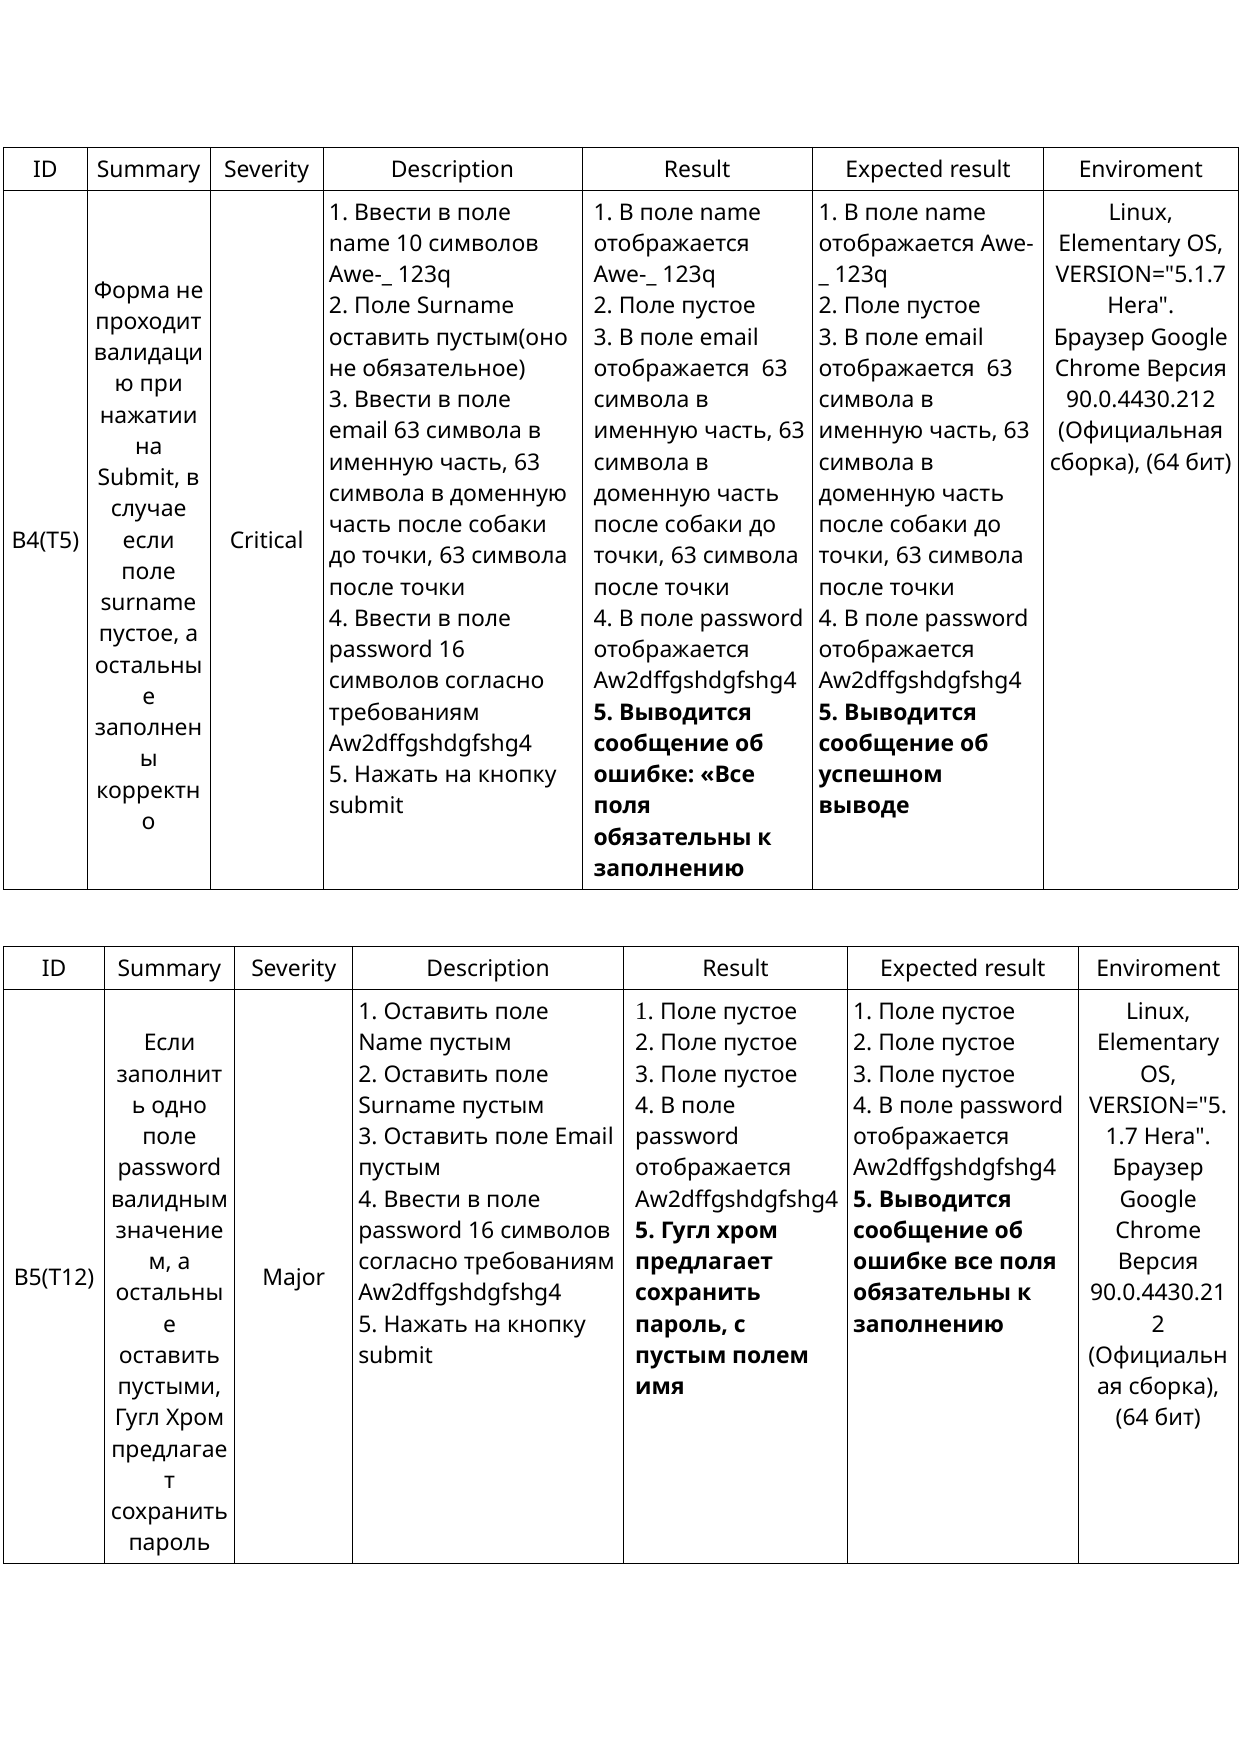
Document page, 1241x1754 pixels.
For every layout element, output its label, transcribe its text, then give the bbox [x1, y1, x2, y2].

table_cell Форма не проходит валидацию при нажатии на Submit, в случае если поле surname пустое, а остальные заполнены корректно [88, 191, 210, 889]
table_header Severity [235, 947, 352, 989]
table_cell Поле пустое Поле пустое Поле пустое В поле password отображается Aw2dffgshdgfshg4 Гугл хром предлагает сохранить пароль, с пустым полем имя [624, 990, 847, 1563]
table_cell Поле пустое Поле пустое Поле пустое В поле password отображается Aw2dffgshdgfshg4 Выводится сообщение об ошибке все поля обязательны к заполнению [848, 990, 1078, 1563]
table_header Enviroment [1044, 148, 1238, 190]
table_cell Linux, Elementary OS, VERSION="5.1.7 Hera". Браузер Google Chrome Версия 90.0.4430.212 (Официальная сборка), (64 бит) [1044, 191, 1238, 889]
table_header Summary [105, 947, 234, 989]
table_header Result [583, 148, 812, 190]
table_header Description [353, 947, 623, 989]
table_header Summary [88, 148, 210, 190]
table_cell Если заполнить одно поле password валидным значением, а остальные оставить пустыми, Гугл Хром предлагает сохранить пароль [105, 990, 234, 1563]
table_header Description [324, 148, 582, 190]
table_header Result [624, 947, 847, 989]
table_cell Оставить поле Name пустым Оставить поле Surname пустым Оставить поле Email пустым Ввести в поле password 16 символов согласно требованиям Aw2dffgshdgfshg4 Нажать на кнопку submit [353, 990, 623, 1563]
table_header ID [4, 148, 87, 190]
table_cell B5(T12) [4, 990, 104, 1563]
table_cell Critical [211, 191, 323, 889]
table_header Expected result [848, 947, 1078, 989]
table_cell Linux, Elementary OS, VERSION="5.1.7 Hera". Браузер Google Chrome Версия 90.0.4430.212 (Официальная сборка), (64 бит) [1079, 990, 1238, 1563]
table_header Expected result [813, 148, 1043, 190]
table_header ID [4, 947, 104, 989]
table_header Enviroment [1079, 947, 1238, 989]
table_cell Major [235, 990, 352, 1563]
table_cell B4(T5) [4, 191, 87, 889]
table_cell В поле name отображается Awe-_ 123q Поле пустое В поле email отображается 63 символа в именную часть, 63 символа в доменную часть после собаки до точки, 63 символа после точки В поле password отображается Aw2dffgshdgfshg4 Выводится сообщение об ошибке: «Все поля обязательны к заполнению [583, 191, 812, 889]
table_cell Ввести в поле name 10 символов Awe-_ 123q Поле Surname оставить пустым(оно не обязательное) Ввести в поле email 63 символа в именную часть, 63 символа в доменную часть после собаки до точки, 63 символа после точки Ввести в поле password 16 символов согласно требованиям Aw2dffgshdgfshg4 Нажать на кнопку submit [324, 191, 582, 889]
table_header Severity [211, 148, 323, 190]
table_cell В поле name отображается Awe-_ 123q Поле пустое В поле email отображается 63 символа в именную часть, 63 символа в доменную часть после собаки до точки, 63 символа после точки В поле password отображается Aw2dffgshdgfshg4 Выводится сообщение об успешном выводе [813, 191, 1043, 889]
